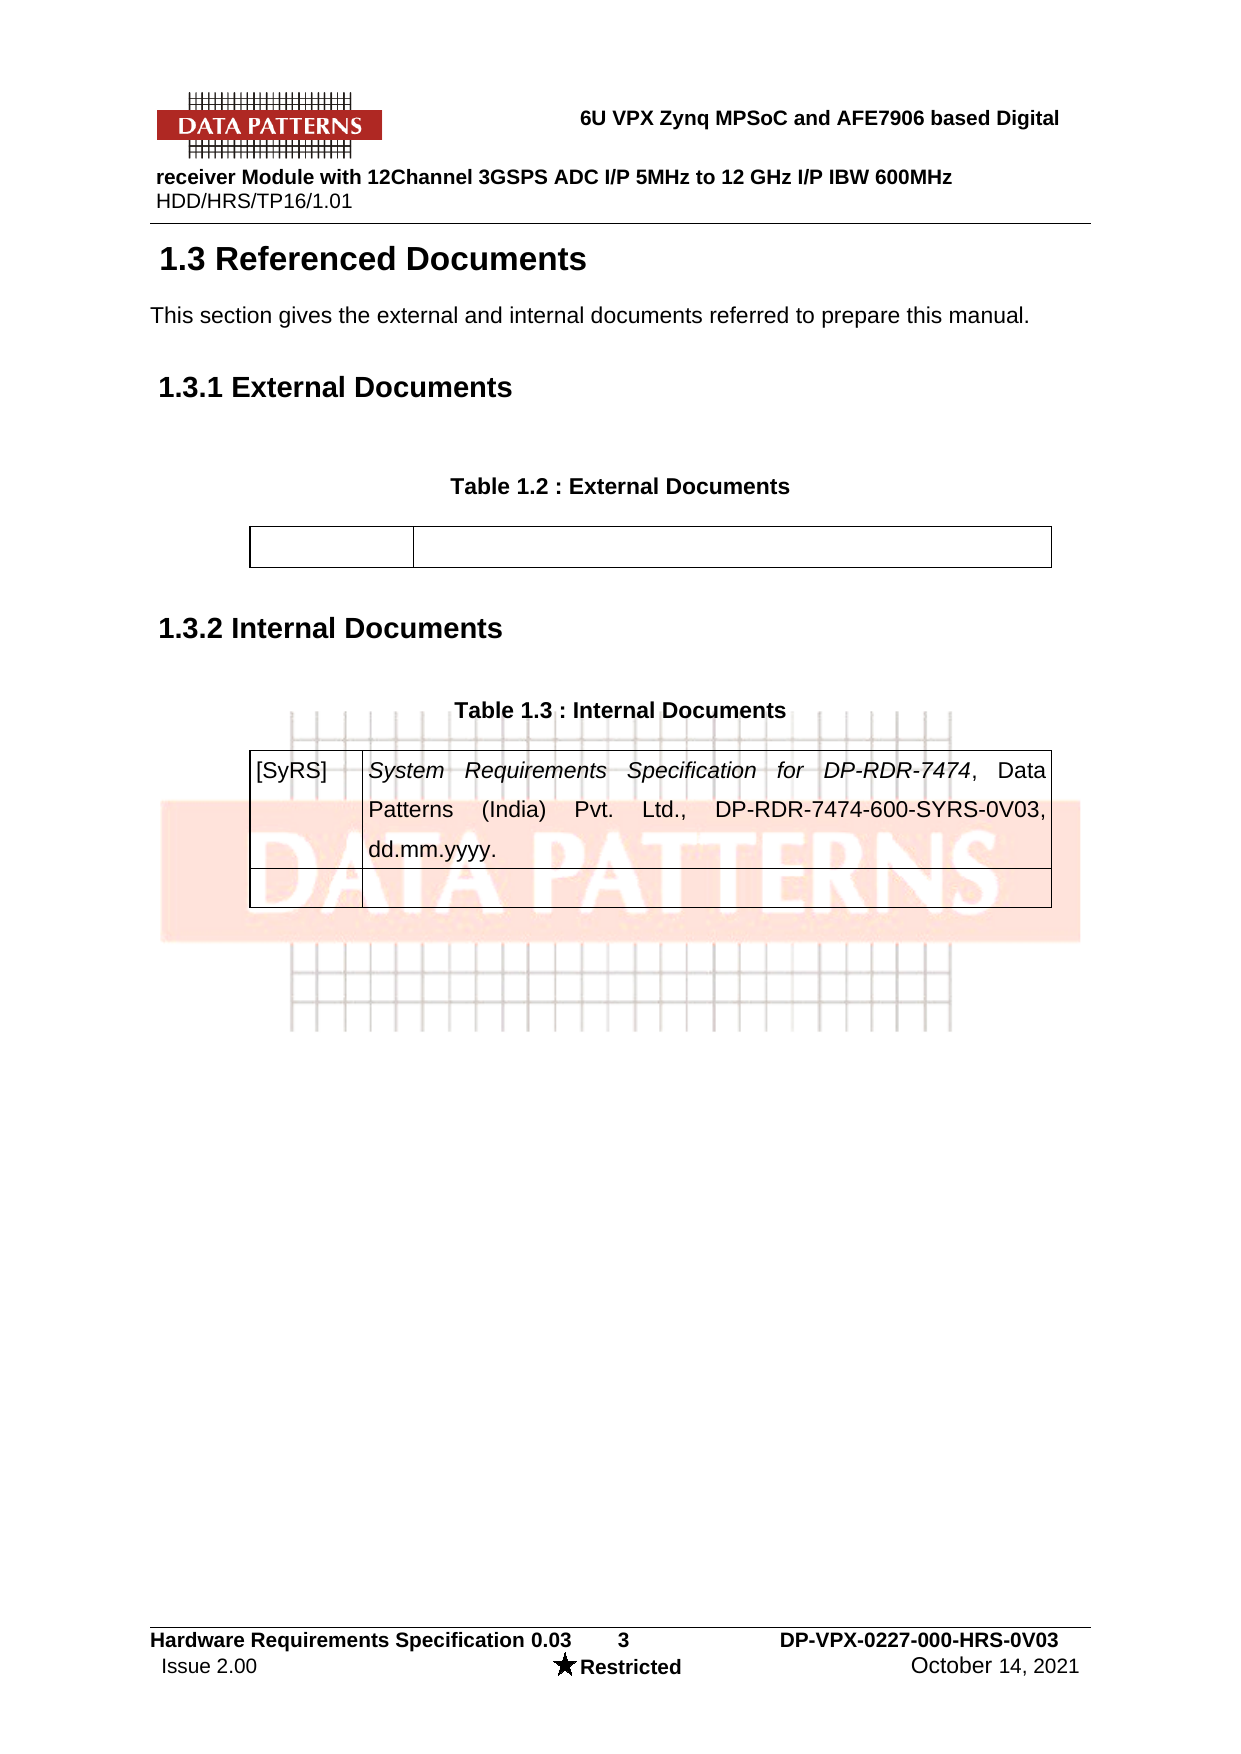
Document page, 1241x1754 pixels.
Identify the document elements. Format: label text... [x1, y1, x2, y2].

table_cell [251, 869, 362, 907]
subtitle Referenced Documents [150, 239, 1091, 278]
table_header [251, 527, 413, 567]
table_header [414, 527, 1051, 567]
table_header [SyRS] [251, 751, 362, 868]
picture [155, 85, 383, 165]
text Table 1.3 : Internal Documents [150, 697, 1091, 724]
picture [220, 724, 1021, 1043]
text This section gives the external and internal documents referred to prepare this manual. [150, 302, 1091, 328]
subtitle Internal Documents [150, 611, 1091, 645]
subtitle External Documents [150, 370, 1091, 404]
text Table 1.2 : External Documents [150, 473, 1091, 499]
table_cell [363, 869, 1051, 907]
table_header System Requirements Specification for DP-RDR-7474, Data Patterns (India) Pvt. Ltd., DP-RDR-7474-600-SYRS-0V03, dd.mm.yyyy. [363, 751, 1051, 868]
